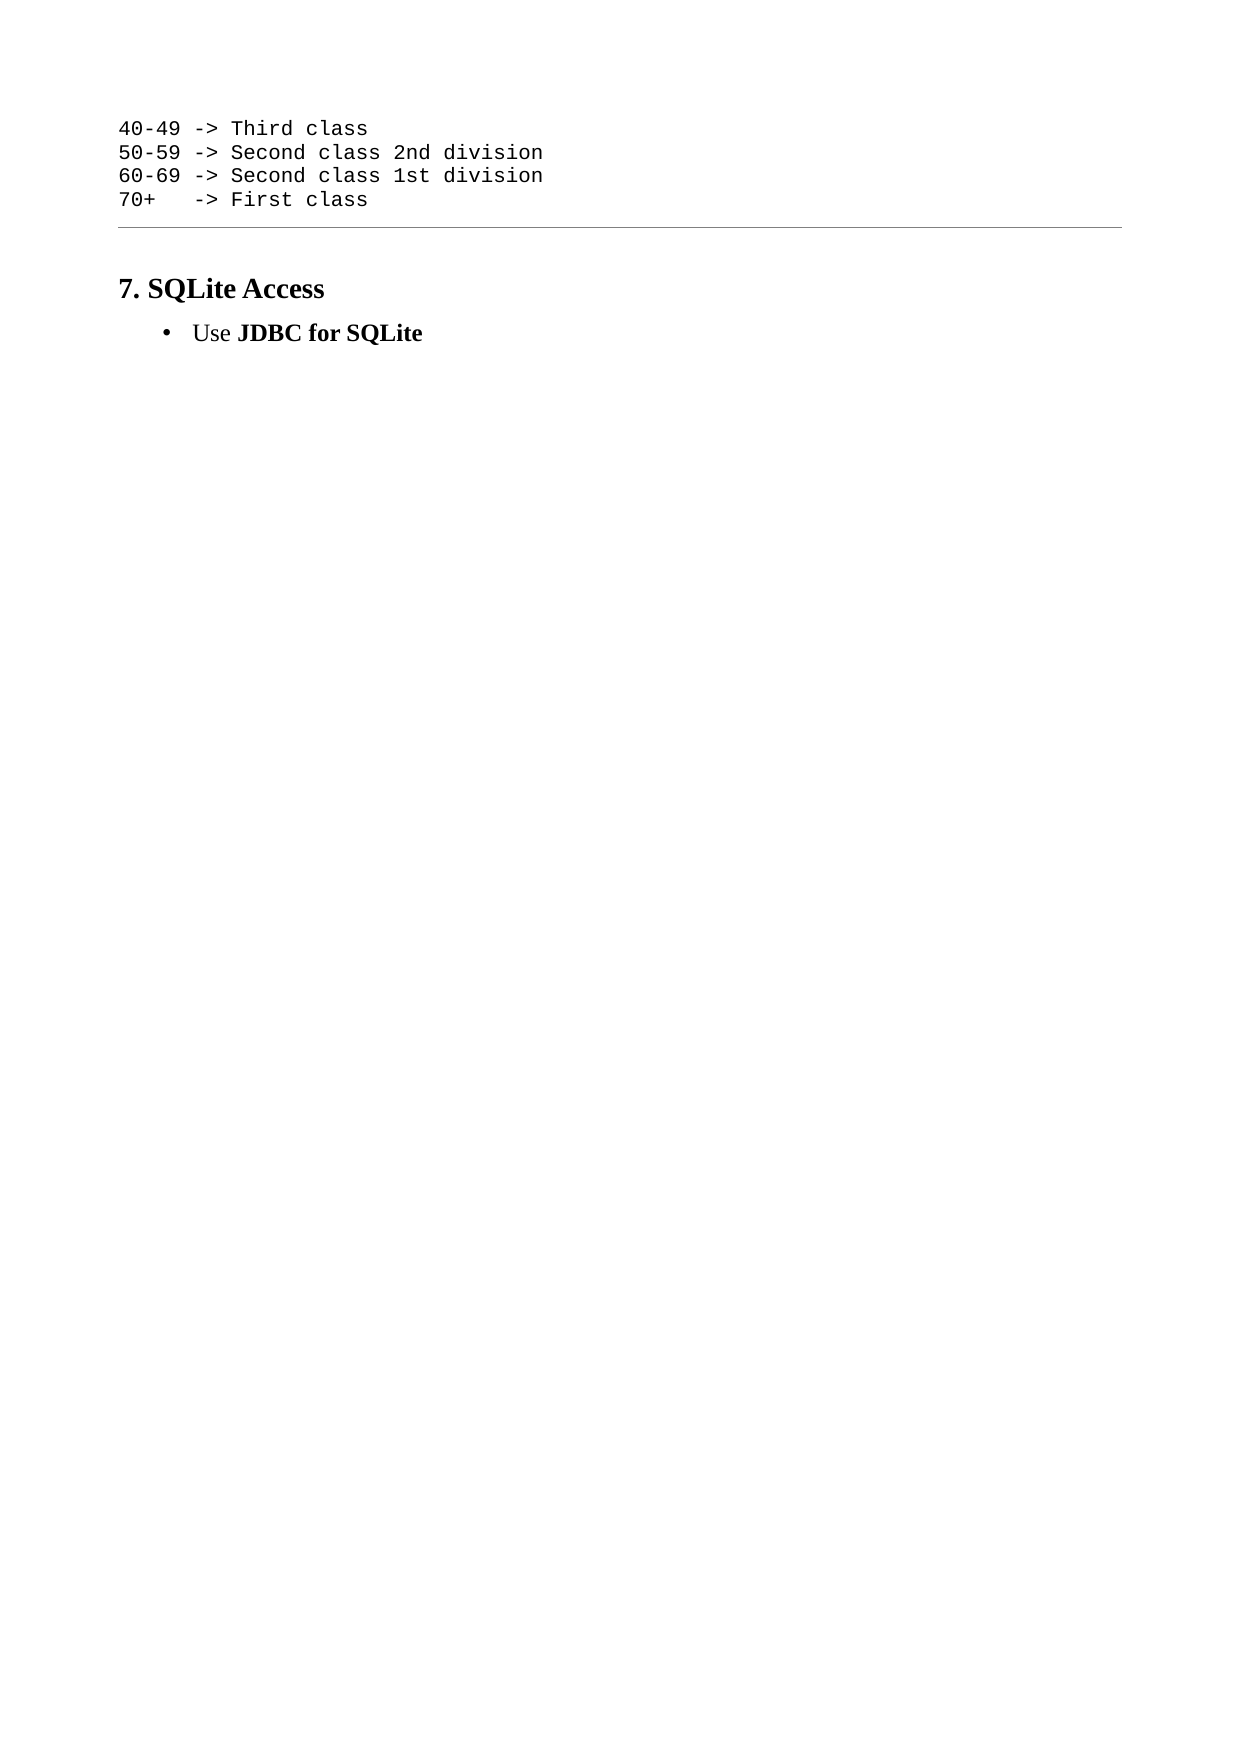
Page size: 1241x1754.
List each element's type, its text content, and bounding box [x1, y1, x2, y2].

text 70+ -> First class [118, 189, 1122, 213]
text 50-59 -> Second class 2nd division [118, 142, 1122, 165]
text 40-49 -> Third class [118, 118, 1122, 142]
text 60-69 -> Second class 1st division [118, 165, 1122, 189]
list Use JDBC for SQLite [162, 318, 1122, 346]
subtitle 7. SQLite Access [118, 272, 1122, 305]
